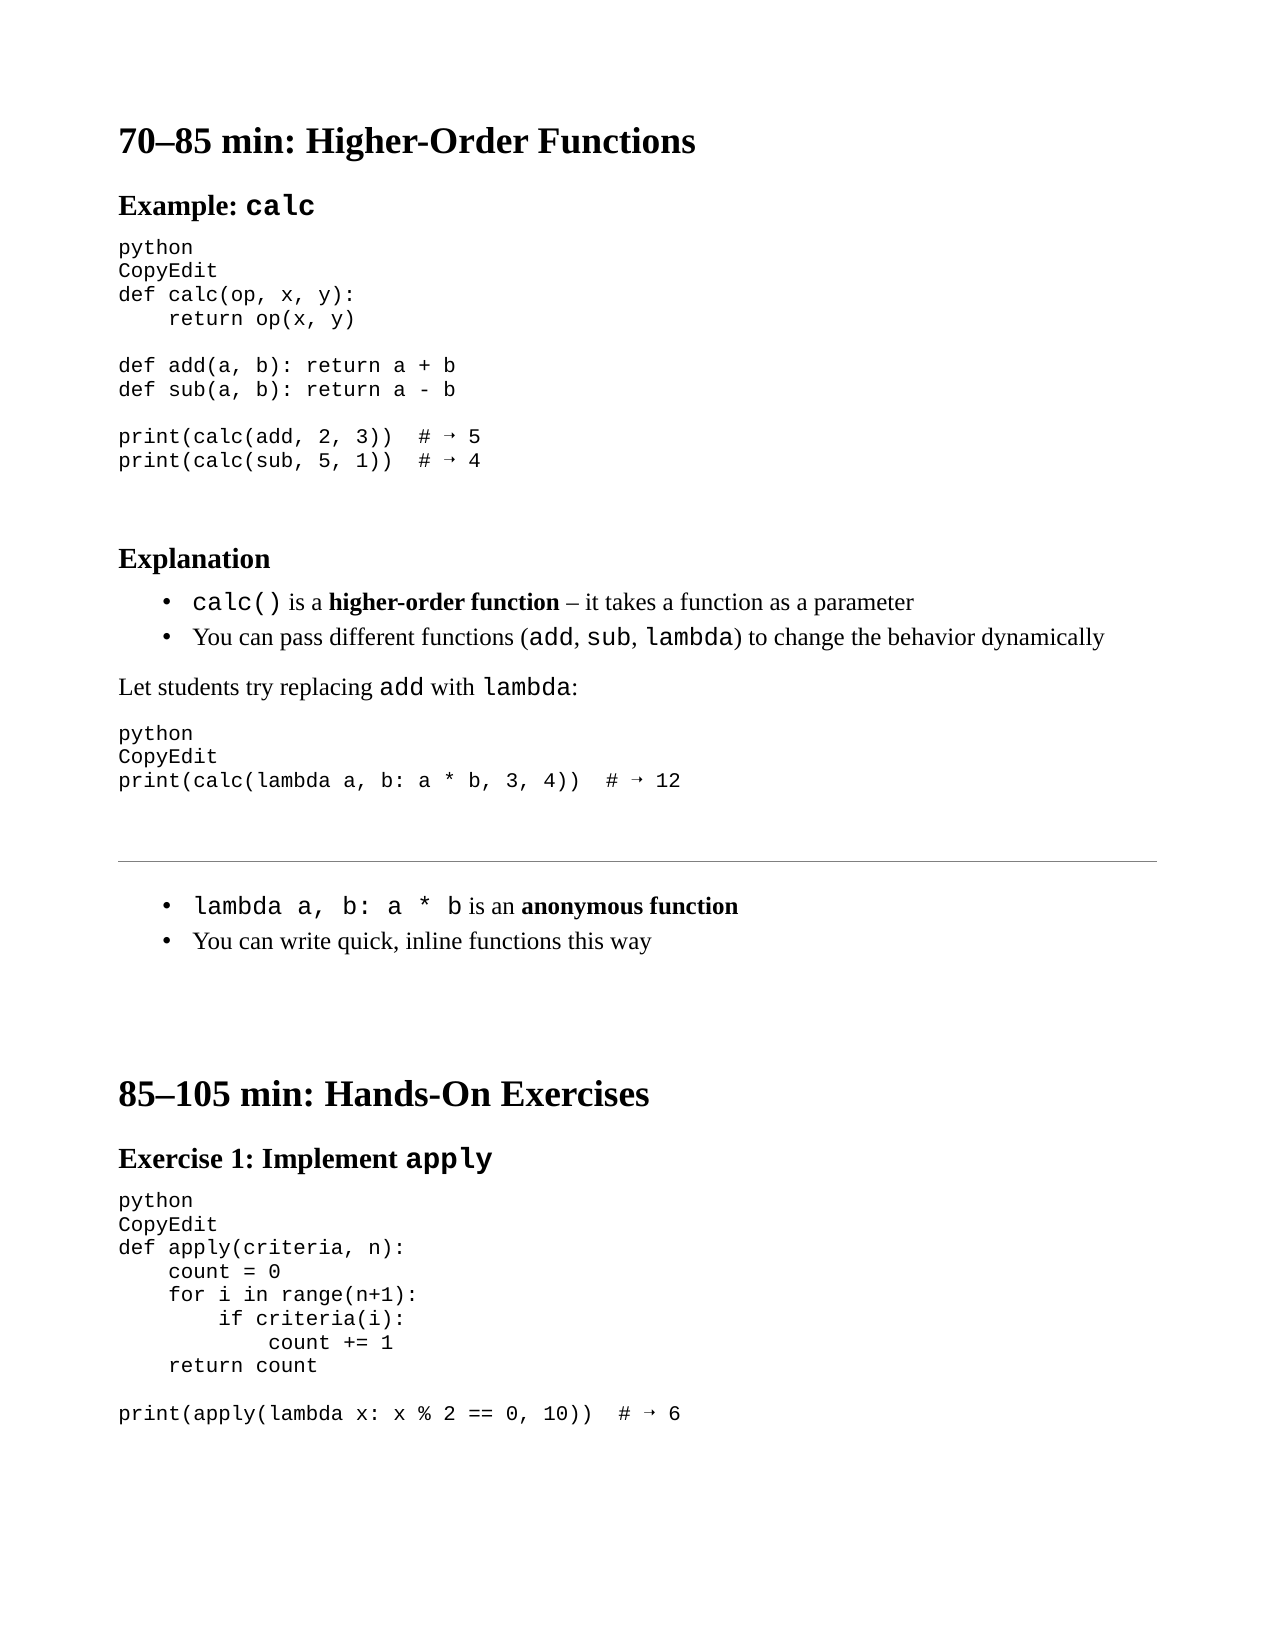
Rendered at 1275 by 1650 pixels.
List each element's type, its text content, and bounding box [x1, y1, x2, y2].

text return op(x, y) [118, 308, 1157, 331]
list calc() is a higher-order function – it takes a function as a parameter [162, 587, 1157, 618]
subtitle 70–85 min: Higher-Order Functions [118, 118, 1157, 161]
text CopyEdit [118, 1213, 1157, 1237]
text def add(a, b): return a + b [118, 355, 1157, 379]
text if criteria(i): [118, 1308, 1157, 1332]
text def apply(criteria, n): [118, 1237, 1157, 1261]
text count += 1 [118, 1332, 1157, 1355]
text print(apply(lambda x: x % 2 == 0, 10)) # ➝ 6 [118, 1403, 1157, 1426]
text def calc(op, x, y): [118, 284, 1157, 308]
text CopyEdit [118, 261, 1157, 284]
text python [118, 237, 1157, 261]
text print(calc(lambda a, b: a * b, 3, 4)) # ➝ 12 [118, 770, 1157, 793]
text CopyEdit [118, 746, 1157, 770]
subtitle Explanation [118, 541, 1157, 574]
text count = 0 [118, 1261, 1157, 1284]
text print(calc(sub, 5, 1)) # ➝ 4 [118, 450, 1157, 473]
text return count [118, 1355, 1157, 1379]
text for i in range(n+1): [118, 1284, 1157, 1308]
subtitle Exercise 1: Implement apply [118, 1141, 1157, 1177]
list You can write quick, inline functions this way [162, 926, 1157, 955]
text python [118, 722, 1157, 746]
subtitle Example: calc [118, 188, 1157, 224]
text def sub(a, b): return a - b [118, 379, 1157, 402]
list You can pass different functions (add, sub, lambda) to change the behavior dynamically [162, 622, 1157, 653]
text print(calc(add, 2, 3)) # ➝ 5 [118, 426, 1157, 450]
text Let students try replacing add with lambda: [118, 672, 1157, 703]
list lambda a, b: a * b is an anonymous function [162, 891, 1157, 922]
text python [118, 1190, 1157, 1213]
subtitle 85–105 min: Hands-On Exercises [118, 1071, 1157, 1114]
